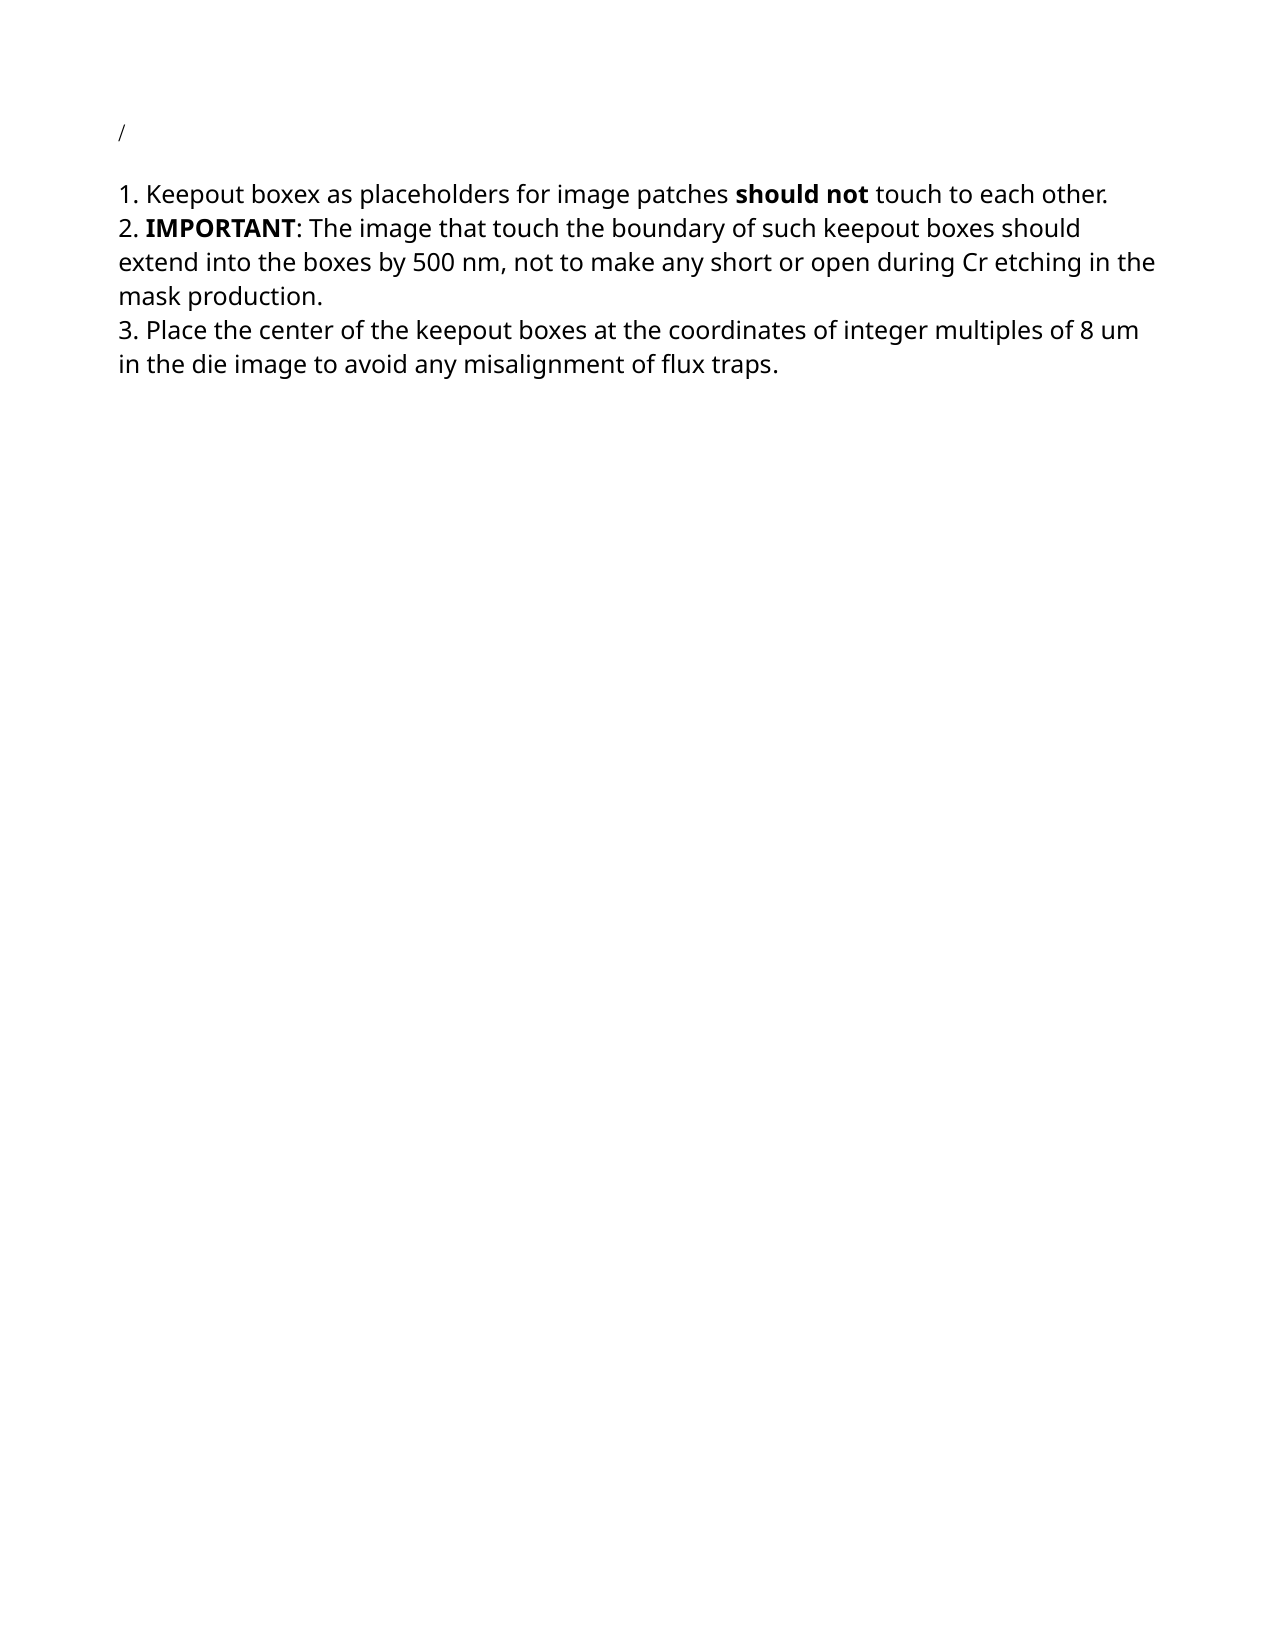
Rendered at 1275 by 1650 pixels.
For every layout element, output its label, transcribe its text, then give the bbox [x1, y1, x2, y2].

text 2. IMPORTANT: The image that touch the boundary of such keepout boxes should extend into the boxes by 500 nm, not to make any short or open during Cr etching in the mask production. [118, 210, 1157, 313]
text 3. Place the center of the keepout boxes at the coordinates of integer multiples of 8 um in the die image to avoid any misalignment of flux traps. [118, 313, 1157, 381]
text 1. Keepout boxex as placeholders for image patches should not touch to each other. [118, 176, 1157, 210]
